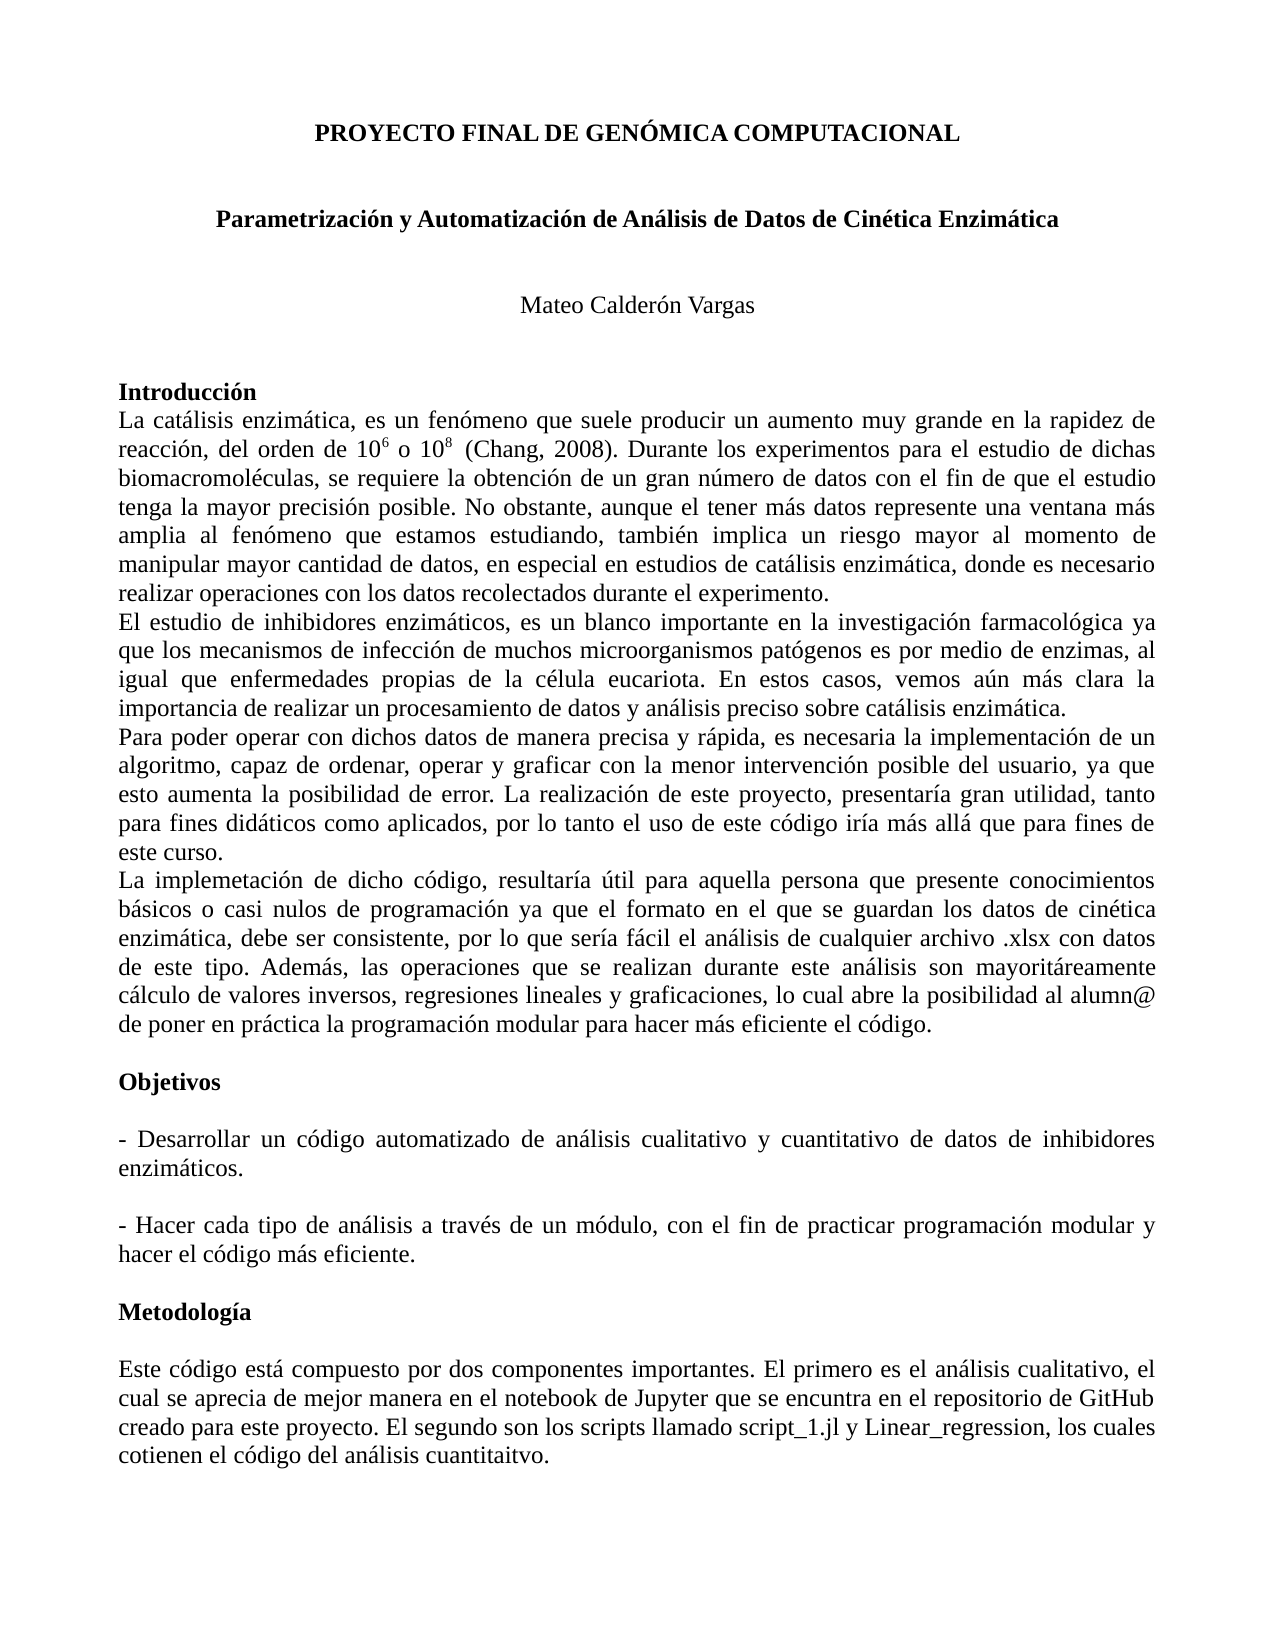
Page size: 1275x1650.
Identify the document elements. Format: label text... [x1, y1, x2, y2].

text Este código está compuesto por dos componentes importantes. El primero es el análisis cualitativo, el cual se aprecia de mejor manera en el notebook de Jupyter que se encuntra en el repositorio de GitHub creado para este proyecto. El segundo son los scripts llamado script_1.jl y Linear_regression, los cuales cotienen el código del análisis cuantitaitvo. [118, 1354, 1157, 1469]
text Introducción [118, 377, 1157, 406]
text Para poder operar con dichos datos de manera precisa y rápida, es necesaria la implementación de un algoritmo, capaz de ordenar, operar y graficar con la menor intervención posible del usuario, ya que esto aumenta la posibilidad de error. La realización de este proyecto, presentaría gran utilidad, tanto para fines didáticos como aplicados, por lo tanto el uso de este código iría más allá que para fines de este curso. [118, 722, 1157, 866]
text - Hacer cada tipo de análisis a través de un módulo, con el fin de practicar programación modular y hacer el código más eficiente. [118, 1211, 1157, 1268]
text Mateo Calderón Vargas [118, 291, 1157, 319]
text Objetivos [118, 1067, 1157, 1096]
text La implemetación de dicho código, resultaría útil para aquella persona que presente conocimientos básicos o casi nulos de programación ya que el formato en el que se guardan los datos de cinética enzimática, debe ser consistente, por lo que sería fácil el análisis de cualquier archivo .xlsx con datos de este tipo. Además, las operaciones que se realizan durante este análisis son mayoritáreamente cálculo de valores inversos, regresiones lineales y graficaciones, lo cual abre la posibilidad al alumn@ de poner en práctica la programación modular para hacer más eficiente el código. [118, 866, 1157, 1038]
text El estudio de inhibidores enzimáticos, es un blanco importante en la investigación farmacológica ya que los mecanismos de infección de muchos microorganismos patógenos es por medio de enzimas, al igual que enfermedades propias de la célula eucariota. En estos casos, vemos aún más clara la importancia de realizar un procesamiento de datos y análisis preciso sobre catálisis enzimática. [118, 607, 1157, 722]
text La catálisis enzimática, es un fenómeno que suele producir un aumento muy grande en la rapidez de reacción, del orden de 106 o 108 (Chang, 2008). Durante los experimentos para el estudio de dichas biomacromoléculas, se requiere la obtención de un gran número de datos con el fin de que el estudio tenga la mayor precisión posible. No obstante, aunque el tener más datos represente una ventana más amplia al fenómeno que estamos estudiando, también implica un riesgo mayor al momento de manipular mayor cantidad de datos, en especial en estudios de catálisis enzimática, donde es necesario realizar operaciones con los datos recolectados durante el experimento. [118, 406, 1157, 607]
text - Desarrollar un código automatizado de análisis cualitativo y cuantitativo de datos de inhibidores enzimáticos. [118, 1124, 1157, 1182]
text PROYECTO FINAL DE GENÓMICA COMPUTACIONAL [118, 118, 1157, 147]
text Metodología [118, 1297, 1157, 1326]
text Parametrización y Automatización de Análisis de Datos de Cinética Enzimática [118, 204, 1157, 233]
